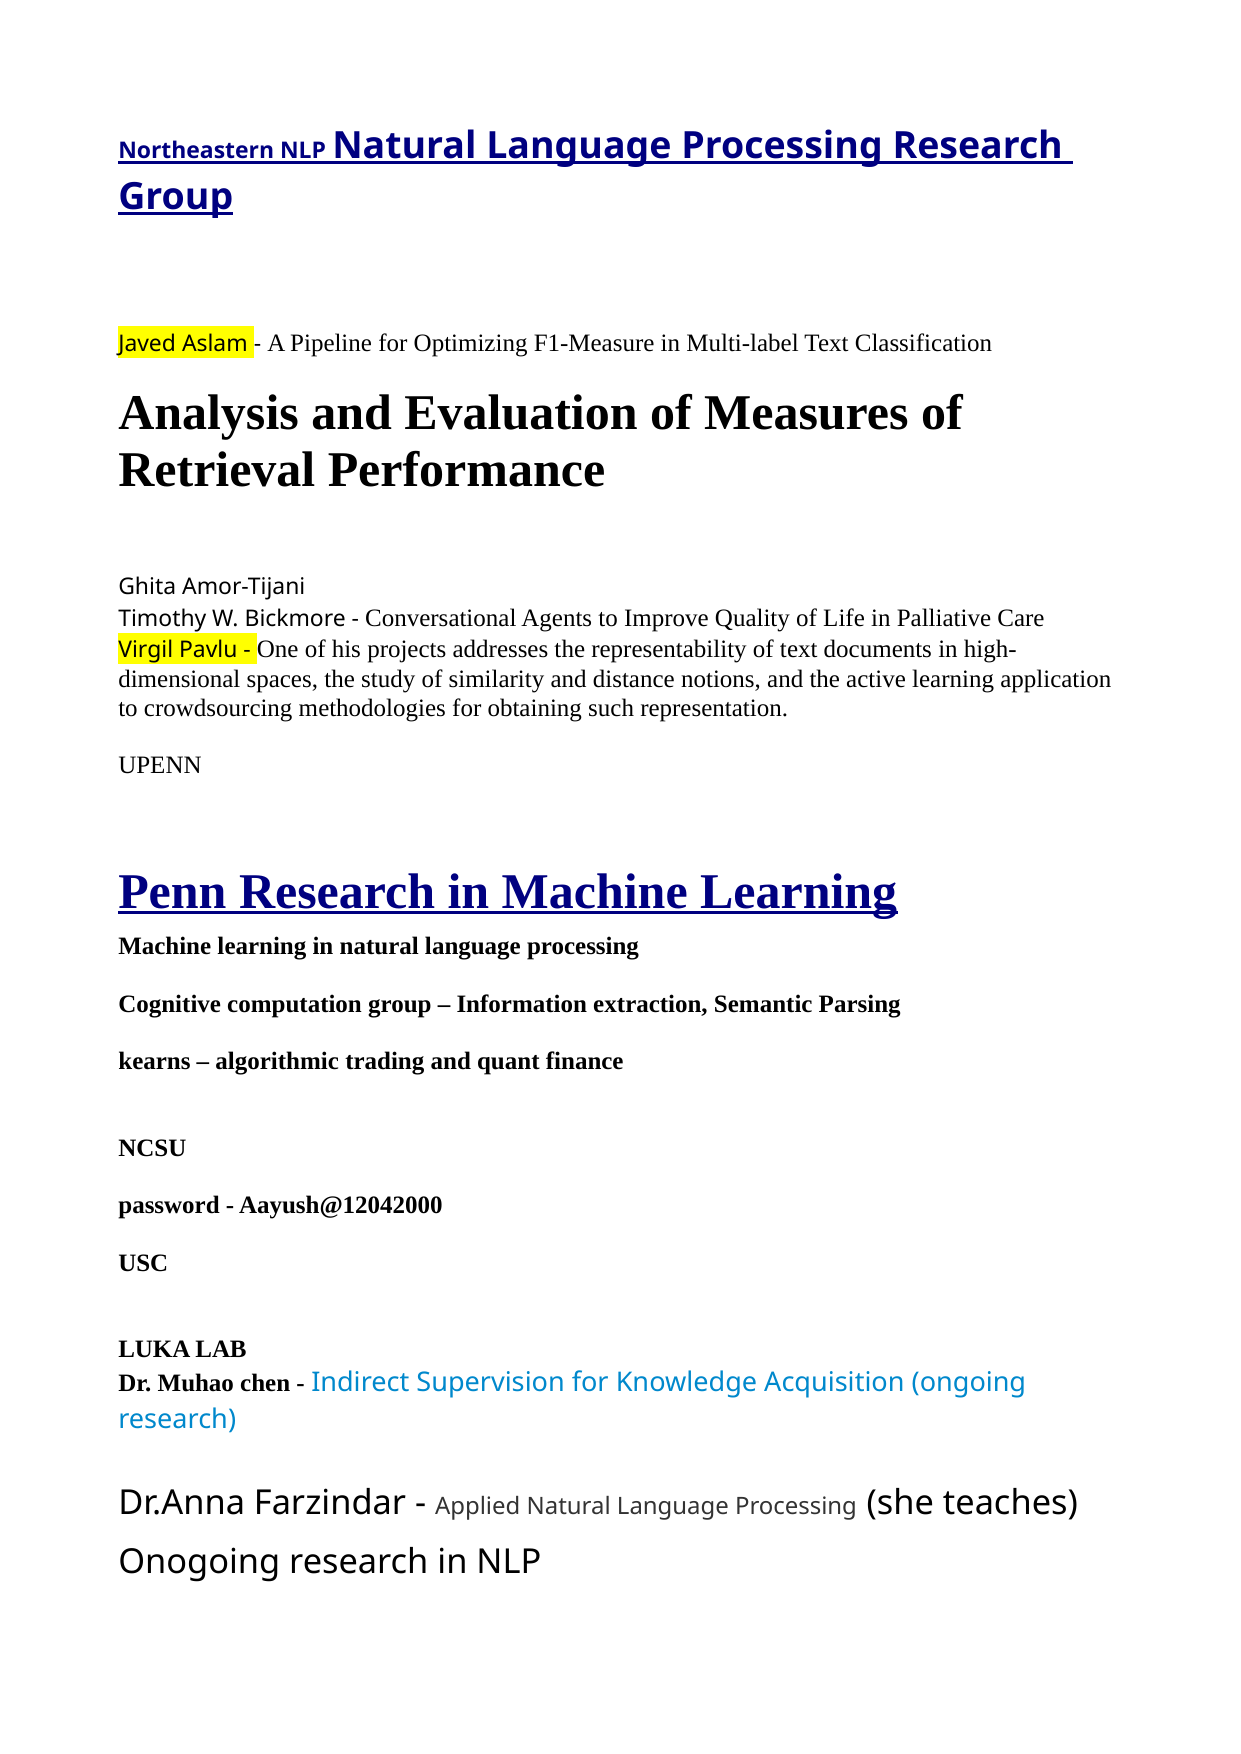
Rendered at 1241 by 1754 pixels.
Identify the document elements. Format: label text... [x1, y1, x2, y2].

text kearns – algorithmic trading and quant finance [118, 1046, 1122, 1075]
text NCSU [118, 1133, 1122, 1161]
text Onogoing research in NLP [118, 1537, 1122, 1584]
text Cognitive computation group – Information extraction, Semantic Parsing [118, 989, 1122, 1018]
subtitle Northeastern NLP Natural Language Processing Research Group [118, 118, 1122, 220]
subtitle Penn Research in Machine Learning [118, 861, 1122, 919]
text UPENN [118, 750, 1122, 779]
text Machine learning in natural language processing [118, 931, 1122, 960]
text Ghita Amor-Tijani [118, 570, 1122, 601]
subtitle Analysis and Evaluation of Measures of Retrieval Performance [118, 383, 1122, 498]
text Dr. Muhao chen - Indirect Supervision for Knowledge Acquisition (ongoing research) [118, 1363, 1122, 1436]
text Virgil Pavlu - One of his projects addresses the representability of text documents in high-dimensional spaces, the study of similarity and distance notions, and the active learning application to crowdsourcing methodologies for obtaining such representation. [118, 633, 1122, 721]
text Timothy W. Bickmore - Conversational Agents to Improve Quality of Life in Palliative Care [118, 601, 1122, 633]
subtitle Dr.Anna Farzindar - Applied Natural Language Processing (she teaches) [118, 1478, 1122, 1524]
text Javed Aslam - A Pipeline for Optimizing F1-Measure in Multi-label Text Classification [118, 326, 1122, 358]
text LUKA LAB [118, 1334, 1122, 1363]
text USC [118, 1248, 1122, 1276]
text password - Aayush@12042000 [118, 1190, 1122, 1219]
